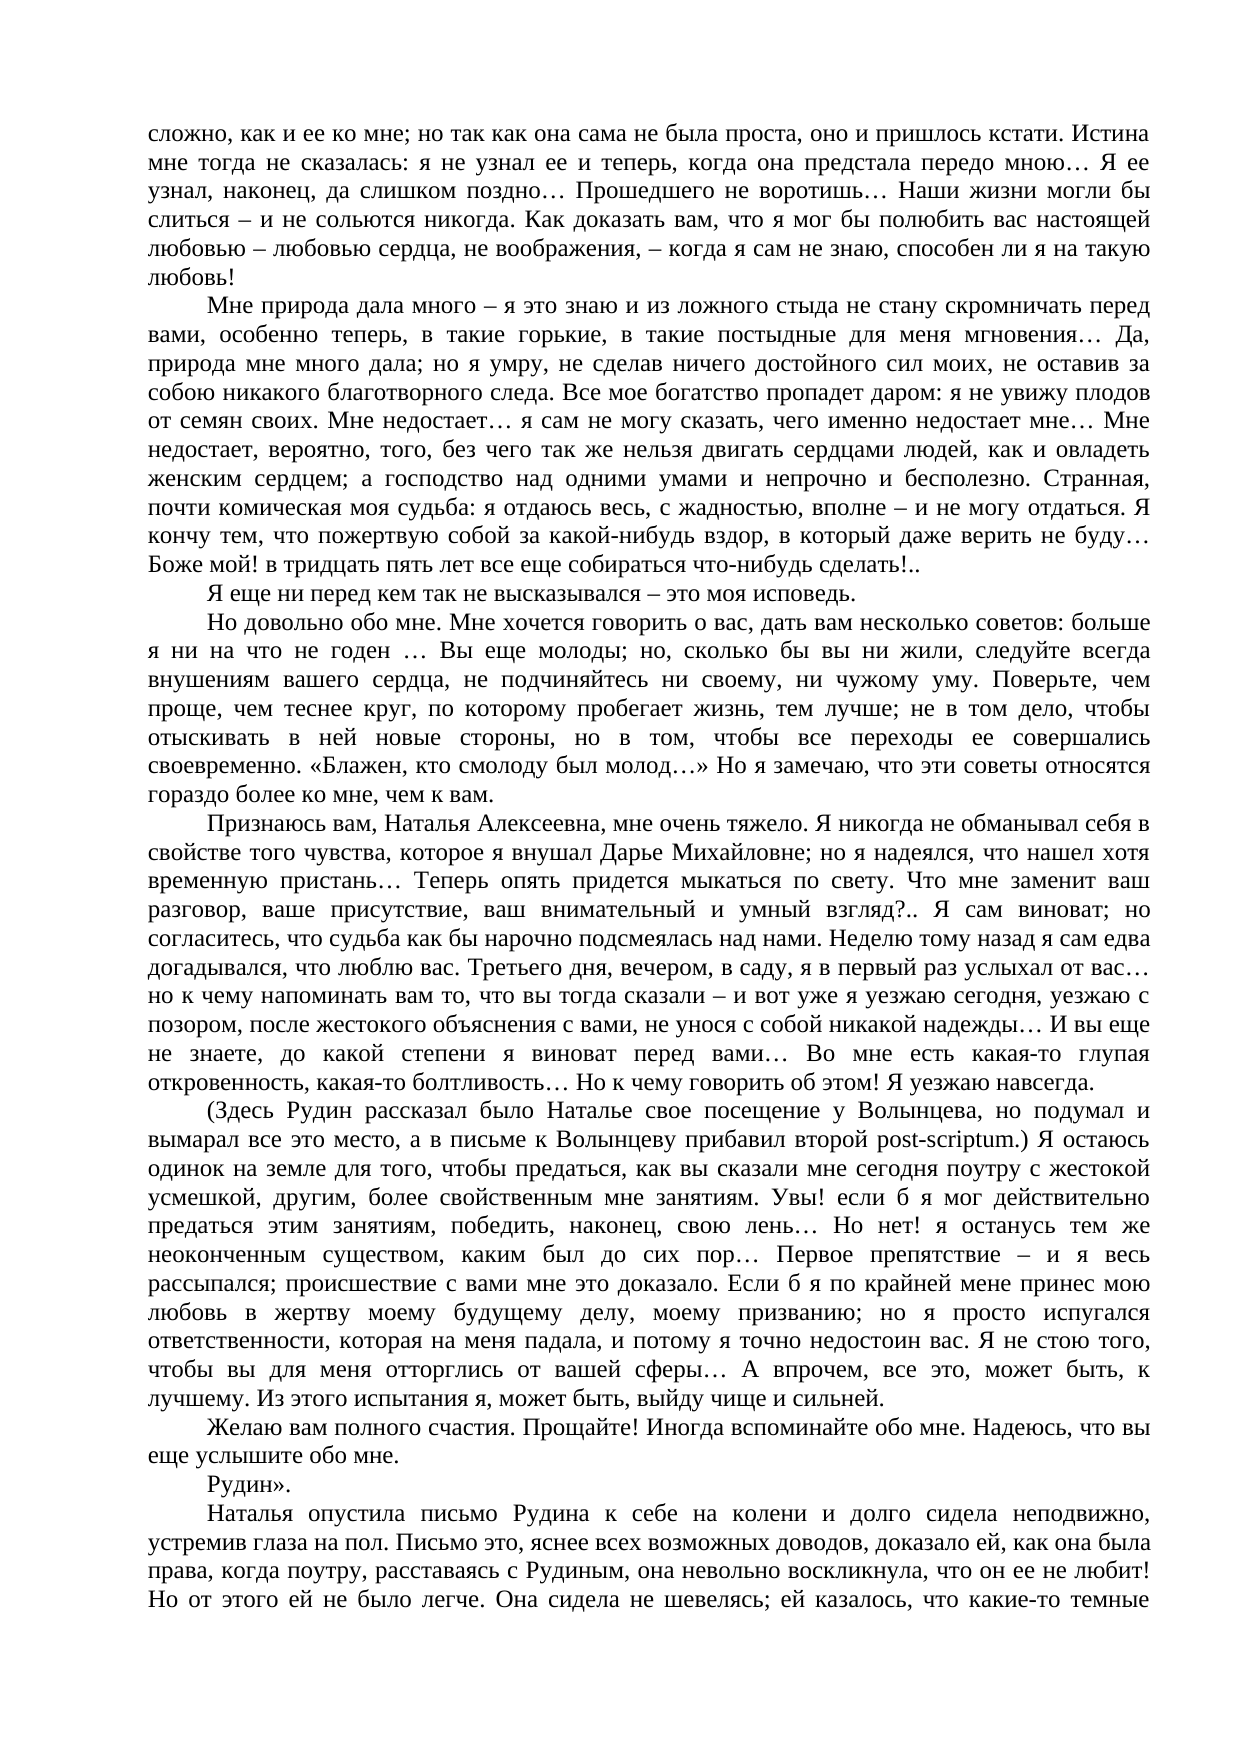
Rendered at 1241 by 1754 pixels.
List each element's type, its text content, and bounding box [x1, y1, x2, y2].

text Я еще ни перед кем так не высказывался – это моя исповедь. [148, 578, 1152, 607]
text Рудин». [148, 1469, 1152, 1498]
text (Здесь Рудин рассказал было Наталье свое посещение у Волынцева, но подумал и вымарал все это место, а в письме к Волынцеву прибавил второй post-scriptum.) Я остаюсь одинок на земле для того, чтобы предаться, как вы сказали мне сегодня поутру с жестокой усмешкой, другим, более свойственным мне занятиям. Увы! если б я мог действительно предаться этим занятиям, победить, наконец, свою лень… Но нет! я останусь тем же неоконченным существом, каким был до сих пор… Первое препятствие – и я весь рассыпался; происшествие с вами мне это доказало. Если б я по крайней мене принес мою любовь в жертву моему будущему делу, моему призванию; но я просто испугался ответственности, которая на меня падала, и потому я точно недостоин вас. Я не стою того, чтобы вы для меня отторглись от вашей сферы… А впрочем, все это, может быть, к лучшему. Из этого испытания я, может быть, выйду чище и сильней. [148, 1096, 1152, 1412]
text Желаю вам полного счастия. Прощайте! Иногда вспоминайте обо мне. Надеюсь, что вы еще услышите обо мне. [148, 1412, 1152, 1469]
text Наталья опустила письмо Рудина к себе на колени и долго сидела неподвижно, устремив глаза на пол. Письмо это, яснее всех возможных доводов, доказало ей, как она была права, когда поутру, расставаясь с Рудиным, она невольно воскликнула, что он ее не любит! Но от этого ей не было легче. Она сидела не шевелясь; ей казалось, что какие-то темные [148, 1498, 1152, 1613]
text сложно, как и ее ко мне; но так как она сама не была проста, оно и пришлось кстати. Истина мне тогда не сказалась: я не узнал ее и теперь, когда она предстала передо мною… Я ее узнал, наконец, да слишком поздно… Прошедшего не воротишь… Наши жизни могли бы слиться – и не сольются никогда. Как доказать вам, что я мог бы полюбить вас настоящей любовью – любовью сердца, не воображения, – когда я сам не знаю, способен ли я на такую любовь! [148, 118, 1152, 291]
text Но довольно обо мне. Мне хочется говорить о вас, дать вам несколько советов: больше я ни на что не годен … Вы еще молоды; но, сколько бы вы ни жили, следуйте всегда внушениям вашего сердца, не подчиняйтесь ни своему, ни чужому уму. Поверьте, чем проще, чем теснее круг, по которому пробегает жизнь, тем лучше; не в том дело, чтобы отыскивать в ней новые стороны, но в том, чтобы все переходы ее совершались своевременно. «Блажен, кто смолоду был молод…» Но я замечаю, что эти советы относятся гораздо более ко мне, чем к вам. [148, 607, 1152, 808]
text Признаюсь вам, Наталья Алексеевна, мне очень тяжело. Я никогда не обманывал себя в свойстве того чувства, которое я внушал Дарье Михайловне; но я надеялся, что нашел хотя временную пристань… Теперь опять придется мыкаться по свету. Что мне заменит ваш разговор, ваше присутствие, ваш внимательный и умный взгляд?.. Я сам виноват; но согласитесь, что судьба как бы нарочно подсмеялась над нами. Неделю тому назад я сам едва догадывался, что люблю вас. Третьего дня, вечером, в саду, я в первый раз услыхал от вас… но к чему напоминать вам то, что вы тогда сказали – и вот уже я уезжаю сегодня, уезжаю с позором, после жестокого объяснения с вами, не унося с собой никакой надежды… И вы еще не знаете, до какой степени я виноват перед вами… Во мне есть какая-то глупая откровенность, какая-то болтливость… Но к чему говорить об этом! Я уезжаю навсегда. [148, 808, 1152, 1096]
text Мне природа дала много – я это знаю и из ложного стыда не стану скромничать перед вами, особенно теперь, в такие горькие, в такие постыдные для меня мгновения… Да, природа мне много дала; но я умру, не сделав ничего достойного сил моих, не оставив за собою никакого благотворного следа. Все мое богатство пропадет даром: я не увижу плодов от семян своих. Мне недостает… я сам не могу сказать, чего именно недостает мне… Мне недостает, вероятно, того, без чего так же нельзя двигать сердцами людей, как и овладеть женским сердцем; а господство над одними умами и непрочно и бесполезно. Странная, почти комическая моя судьба: я отдаюсь весь, с жадностью, вполне – и не могу отдаться. Я кончу тем, что пожертвую собой за какой-нибудь вздор, в который даже верить не буду… Боже мой! в тридцать пять лет все еще собираться что-нибудь сделать!.. [148, 291, 1152, 578]
